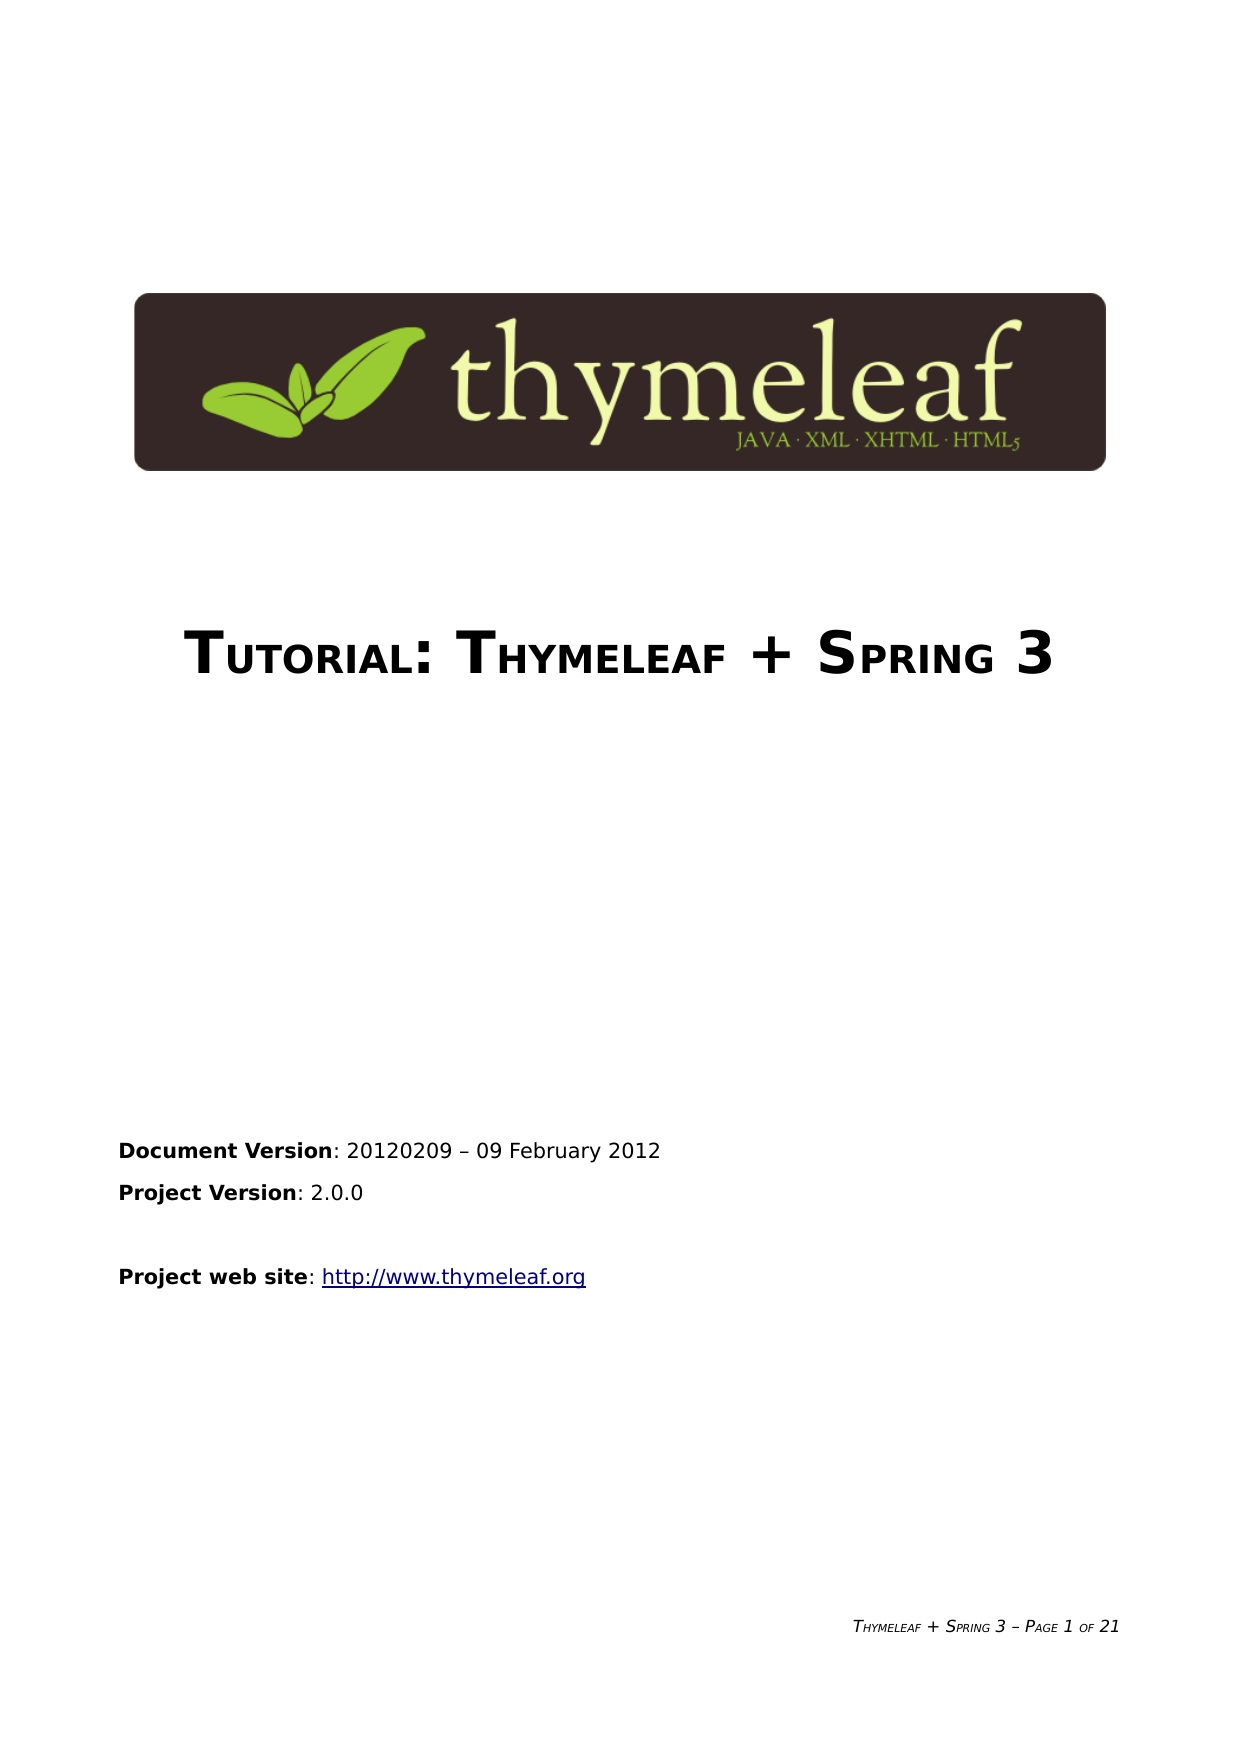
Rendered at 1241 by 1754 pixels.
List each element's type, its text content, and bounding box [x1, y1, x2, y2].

text Project Version: 2.0.0 [118, 1181, 1122, 1206]
text Document Version: 20120209 – 09 February 2012 [118, 1139, 1122, 1164]
picture [134, 293, 1106, 471]
title Tutorial: Thymeleaf + Spring 3 [118, 620, 1122, 688]
text Project web site: http://www.thymeleaf.org [118, 1265, 1122, 1289]
